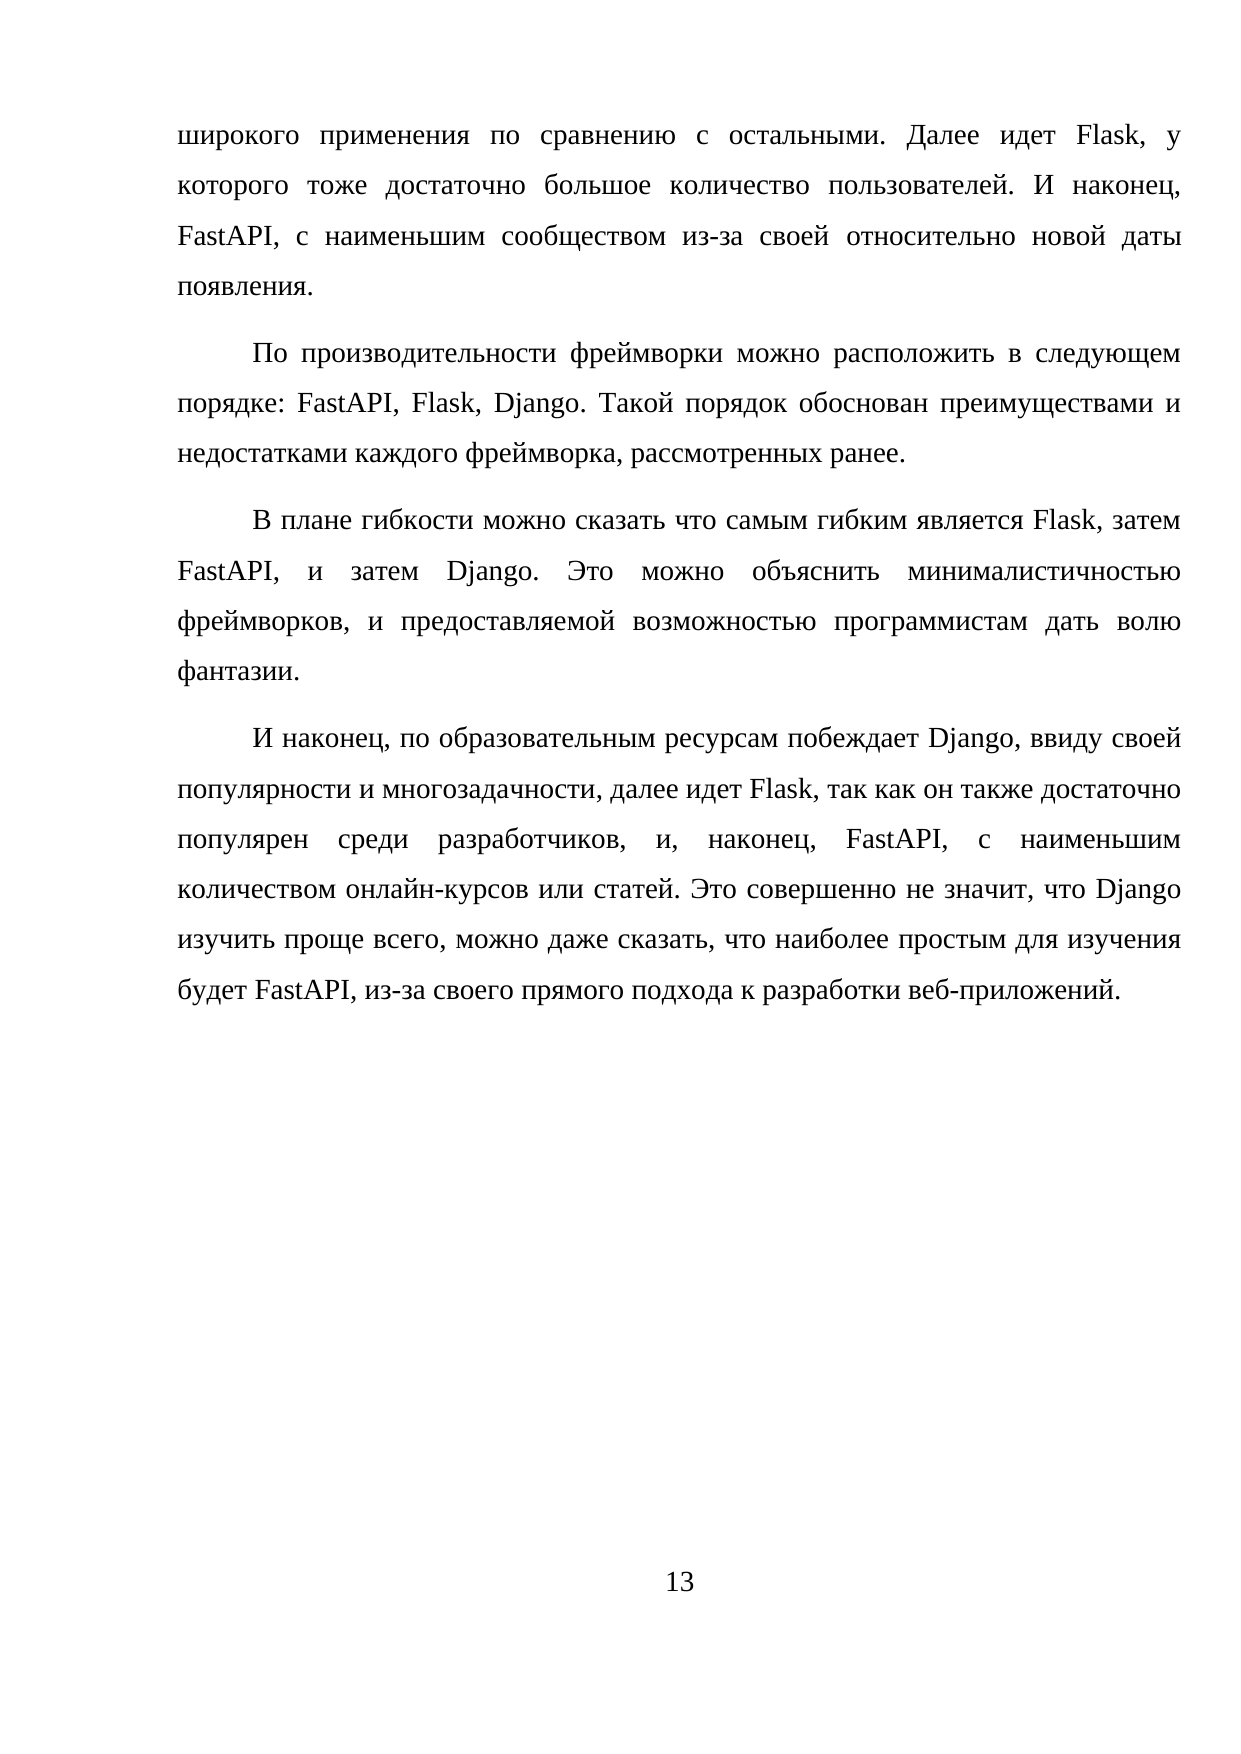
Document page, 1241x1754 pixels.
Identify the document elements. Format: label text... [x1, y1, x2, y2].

text В плане гибкости можно сказать что самым гибким является Flask, затем FastAPI, и затем Django. Это можно объяснить минималистичностью фреймворков, и предоставляемой возможностью программистам дать волю фантазии. [177, 502, 1182, 687]
text широкого применения по сравнению с остальными. Далее идет Flask, у которого тоже достаточно большое количество пользователей. И наконец, FastAPI, с наименьшим сообществом из-за своей относительно новой даты появления. [177, 117, 1182, 301]
text И наконец, по образовательным ресурсам побеждает Django, ввиду своей популярности и многозадачности, далее идет Flask, так как он также достаточно популярен среди разработчиков, и, наконец, FastAPI, с наименьшим количеством онлайн-курсов или статей. Это совершенно не значит, что Django изучить проще всего, можно даже сказать, что наиболее простым для изучения будет FastAPI, из-за своего прямого подхода к разработки веб-приложений. [177, 720, 1182, 1006]
text По производительности фреймворки можно расположить в следующем порядке: FastAPI, Flask, Django. Такой порядок обоснован преимуществами и недостатками каждого фреймворка, рассмотренных ранее. [177, 335, 1182, 469]
